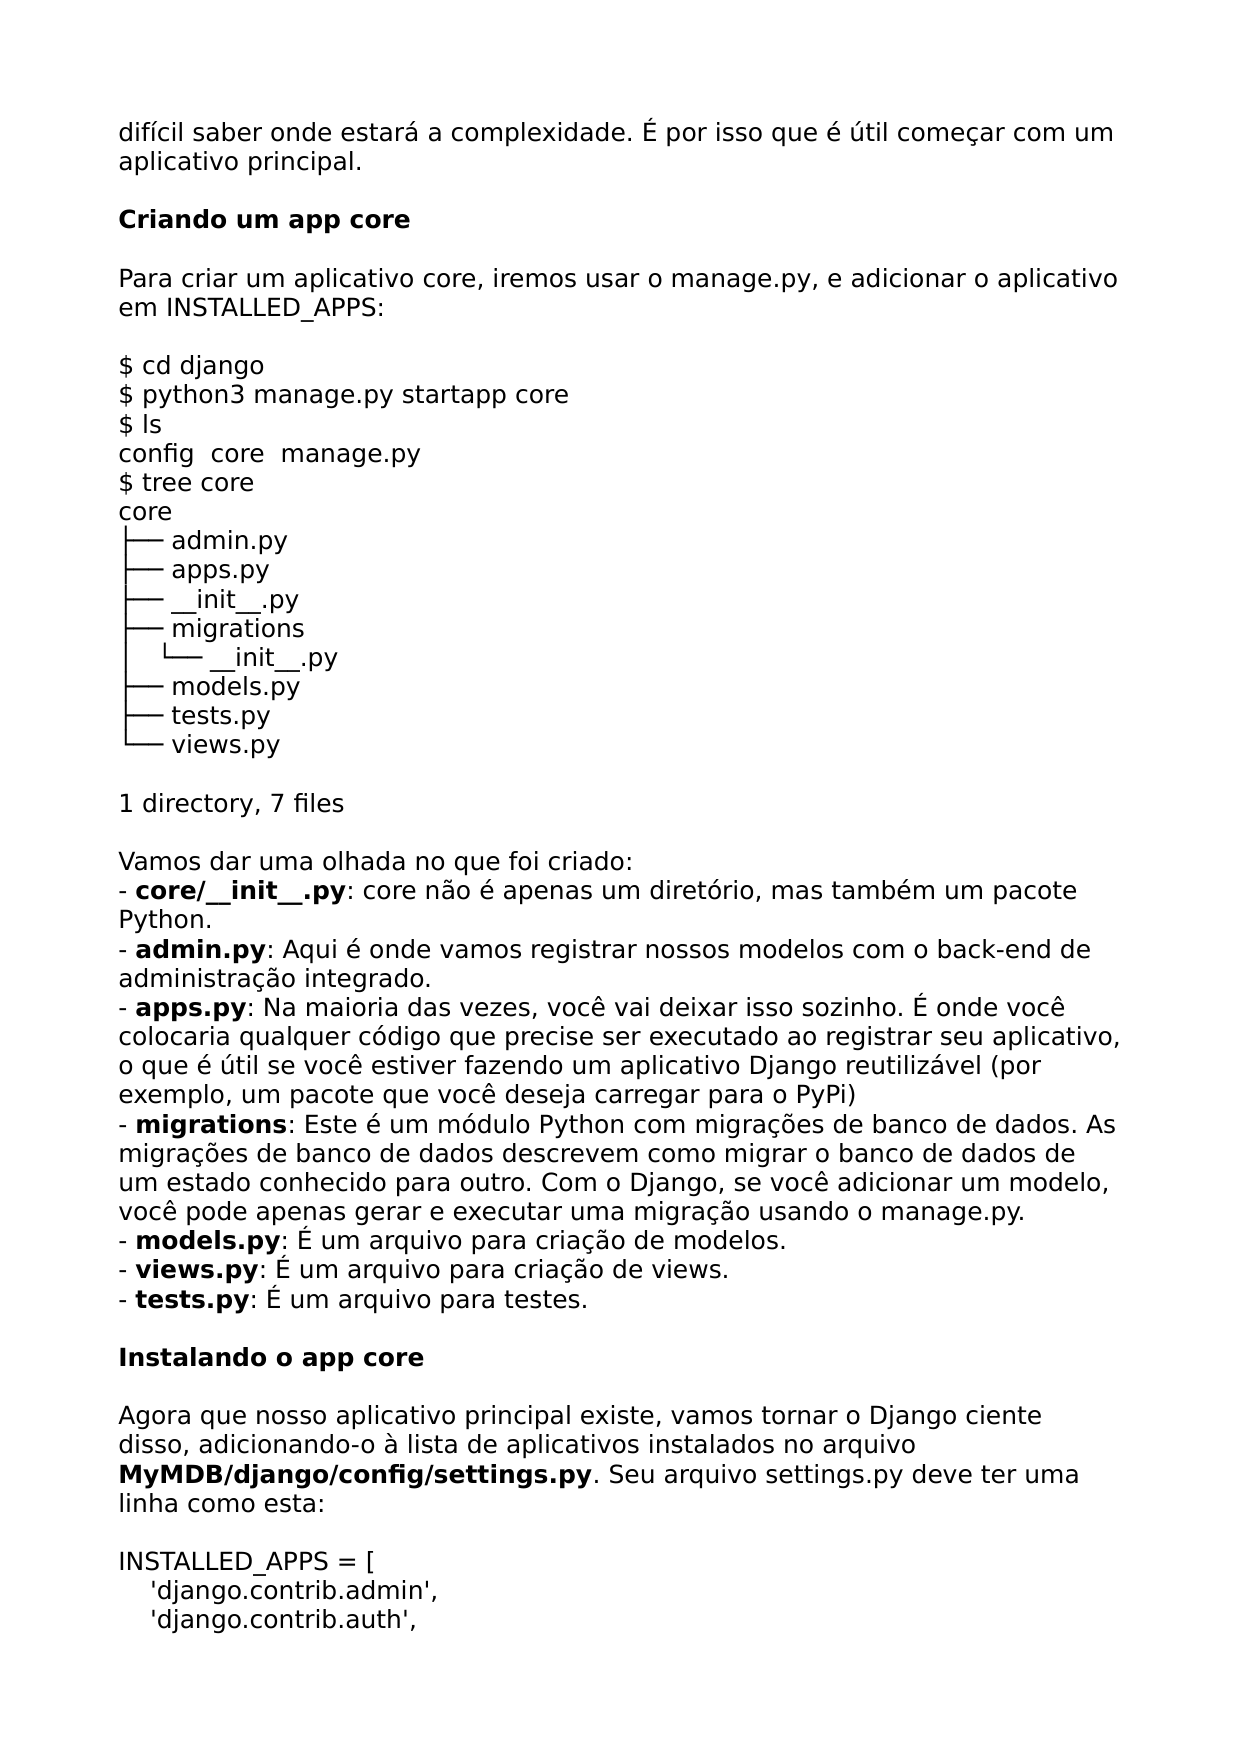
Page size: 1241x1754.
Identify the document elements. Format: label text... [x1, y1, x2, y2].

text $ python3 manage.py startapp core $ ls config core manage.py [118, 381, 1122, 468]
text ├── admin.py [127, 526, 1122, 556]
text - views.py: É um arquivo para criação de views. [118, 1256, 1122, 1285]
text 1 directory, 7 files [118, 789, 1122, 818]
text $ cd django [118, 351, 1122, 381]
text ├── __init__.py [127, 585, 1122, 614]
text core [118, 497, 1122, 526]
text Vamos dar uma olhada no que foi criado: [118, 847, 1122, 876]
text 'django.contrib.auth', [118, 1606, 1122, 1635]
text difícil saber onde estará a complexidade. É por isso que é útil começar com um aplicativo principal. [118, 118, 1122, 176]
text ├── migrations [127, 614, 1122, 643]
text - migrations: Este é um módulo Python com migrações de banco de dados. As migrações de banco de dados descrevem como migrar o banco de dados de um estado conhecido para outro. Com o Django, se você adicionar um modelo, você pode apenas gerar e executar uma migração usando o manage.py. [118, 1110, 1122, 1226]
text INSTALLED_APPS = [ [118, 1547, 1122, 1576]
text ├── apps.py [118, 556, 1122, 585]
text └── views.py [118, 731, 1122, 760]
text │ └── __init__.py [127, 643, 1122, 672]
text - apps.py: Na maioria das vezes, você vai deixar isso sozinho. É onde você colocaria qualquer código que precise ser executado ao registrar seu aplicativo, o que é útil se você estiver fazendo um aplicativo Django reutilizável (por exemplo, um pacote que você deseja carregar para o PyPi) [118, 993, 1122, 1110]
text $ tree core [118, 468, 1122, 497]
text ├── tests.py [127, 701, 1122, 731]
text Para criar um aplicativo core, iremos usar o manage.py, e adicionar o aplicativo em INSTALLED_APPS: [118, 264, 1122, 322]
text - models.py: É um arquivo para criação de modelos. [118, 1226, 1122, 1256]
text - core/__init__.py: core não é apenas um diretório, mas também um pacote Python. [118, 876, 1122, 935]
text - tests.py: É um arquivo para testes. [118, 1285, 1122, 1314]
text 'django.contrib.admin', [118, 1576, 1122, 1606]
text ├── models.py [127, 672, 1122, 701]
text Agora que nosso aplicativo principal existe, vamos tornar o Django ciente disso, adicionando-o à lista de aplicativos instalados no arquivo MyMDB/django/config/settings.py. Seu arquivo settings.py deve ter uma linha como esta: [118, 1401, 1122, 1518]
text Instalando o app core [118, 1343, 1122, 1372]
text Criando um app core [118, 206, 1122, 235]
text - admin.py: Aqui é onde vamos registrar nossos modelos com o back-end de administração integrado. [118, 935, 1122, 993]
